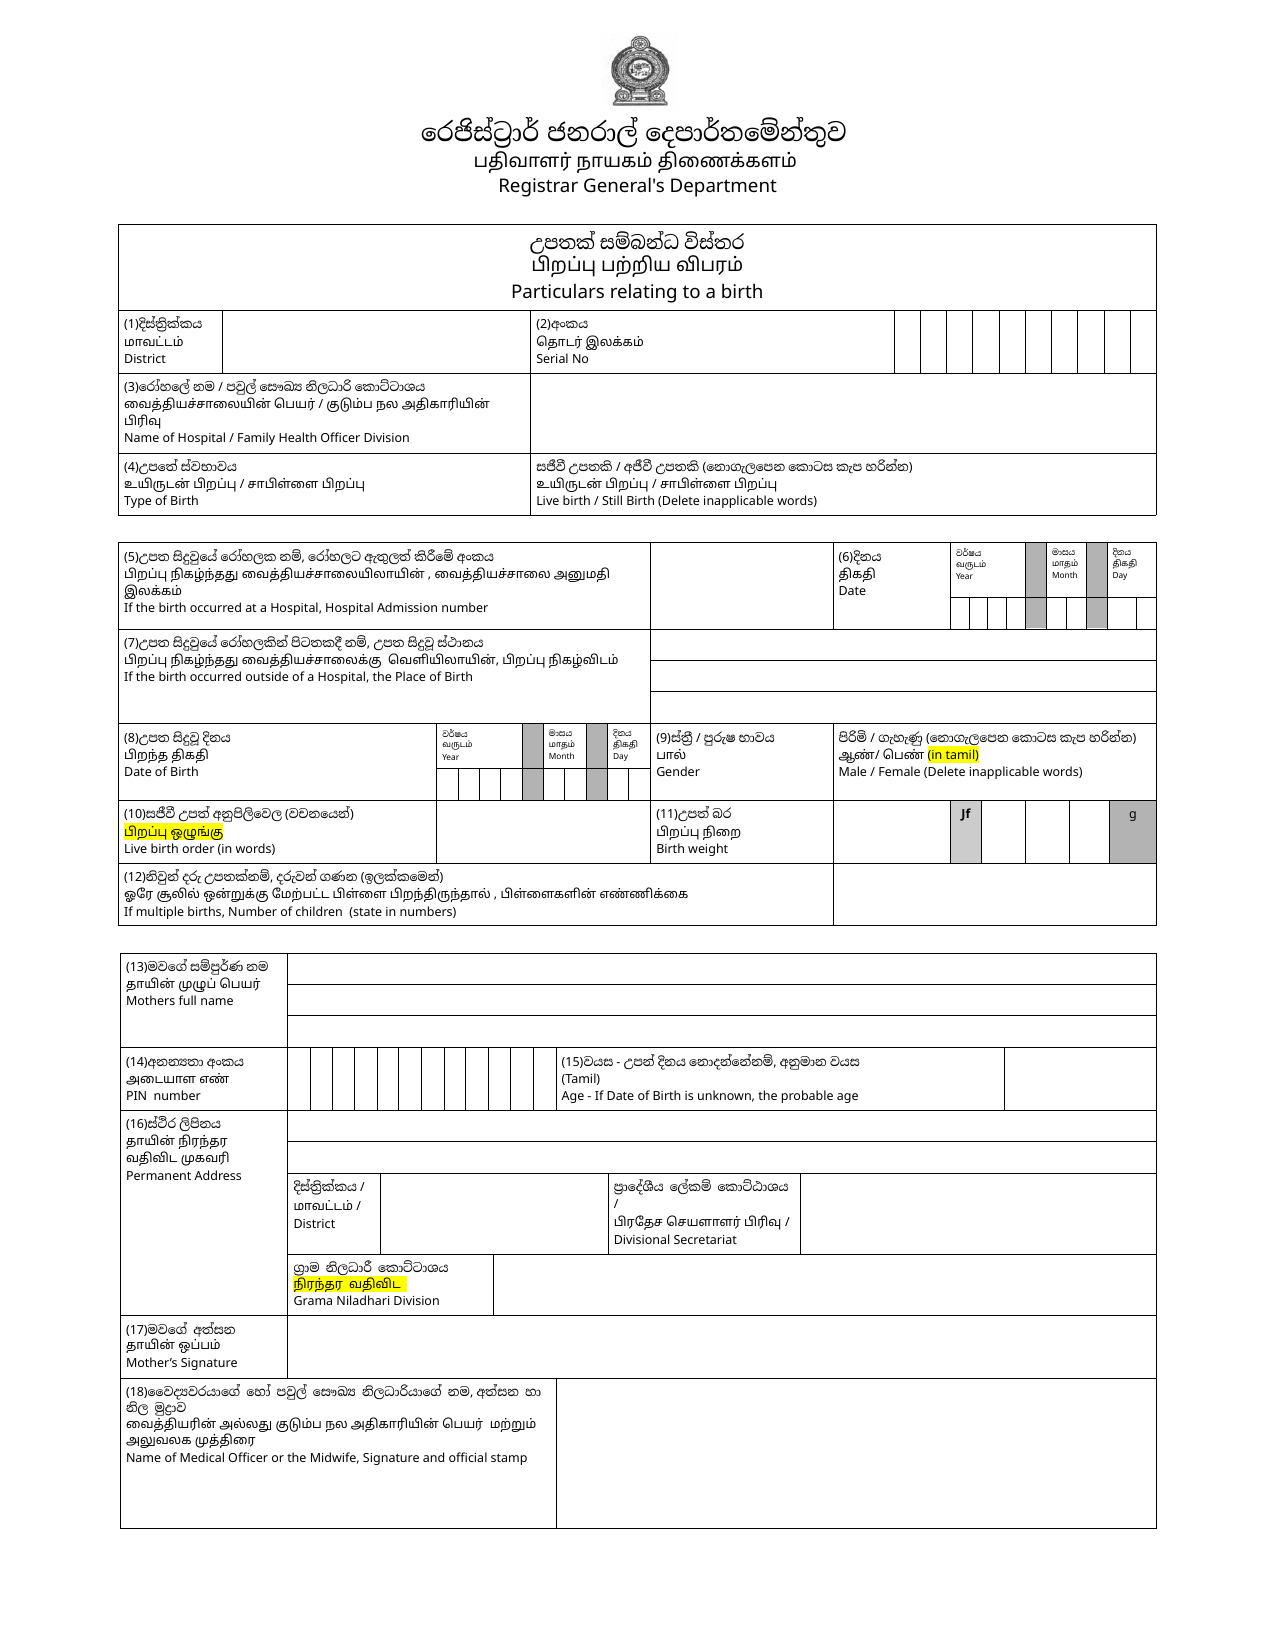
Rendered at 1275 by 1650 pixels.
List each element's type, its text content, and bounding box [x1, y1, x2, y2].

table_cell (9)ස්ත්‍රී / පුරුෂ භාවය பால் Gender [651, 724, 833, 800]
table_cell [288, 1111, 1156, 1141]
table_cell (15)වයස - උපන් දිනය නොදන්නේනම්, අනුමාන වයස (Tamil) Age - If Date of Birth is unknown, the probable age [557, 1048, 1004, 1109]
table_cell [381, 1174, 608, 1254]
table_cell [834, 864, 1156, 925]
table_cell [1026, 311, 1051, 372]
table_cell [834, 801, 950, 863]
table_header උපතක් සම්බන්ධ විස්තර பிறப்பு பற்றிய விபரம் Particulars relating to a birth [119, 225, 1156, 310]
table_cell ග්‍රාම නිලධාරී කොට්ටාශය நிரந்தர வதிவிட Grama Niladhari Division [288, 1255, 493, 1315]
table_cell දිස්ත්‍රික්කය / மாவட்டம் / District [288, 1174, 380, 1254]
table_header (5)උපත සිදුවුයේ රෝහලක නම්, රෝහලට ඇතුලත් කිරීමේ අංකය பிறப்பு நிகழ்ந்தது வைத்தியச்சாலையிலாயின் , வைத்தியச்சாலை அனுமதி இலக்கம் If the birth occurred at a Hospital, Hospital Admission number [119, 543, 650, 628]
table_cell [437, 801, 650, 863]
table_cell [1078, 311, 1104, 372]
table_cell [1087, 598, 1107, 628]
table_cell [1000, 311, 1025, 372]
table_cell [1026, 598, 1046, 628]
table_cell [970, 598, 987, 628]
table_cell [1070, 801, 1109, 863]
table_cell [288, 1048, 310, 1109]
table_cell [1131, 311, 1156, 372]
table_cell [333, 1048, 354, 1109]
table_cell [557, 1379, 1156, 1528]
table_cell වර්ෂය வருடம் Year [437, 724, 522, 768]
table_cell (17)මවගේ අත්සන தாயின் ஒப்பம் Mother’s Signature [121, 1316, 287, 1377]
table_cell (12)නිවුන් දරු උපතක්නම්, දරුවන් ගණන (ඉලක්කමෙන්) ஓரே சூலில் ஒன்றுக்கு மேற்பட்ட பிள்ளை பிறந்திருந்தால் , பிள்ளைகளின் எண்ணிக்கை If multiple births, Number of children (state in numbers) [119, 864, 833, 925]
table_header (6)දිනය திகதி Date [834, 543, 950, 628]
table_cell [587, 724, 607, 768]
table_cell [223, 311, 530, 372]
table_cell [288, 985, 1156, 1015]
table_cell [921, 311, 946, 372]
table_cell [523, 724, 543, 768]
table_cell (4)උපතේ ස්වභාවය உயிருடன் பிறப்பு / சாபிள்ளை பிறப்பு Type of Birth [119, 454, 530, 515]
table_cell [947, 311, 972, 372]
table_header [1026, 543, 1046, 597]
table_cell [544, 769, 564, 800]
table_cell [355, 1048, 377, 1109]
table_cell [511, 1048, 533, 1109]
text රෙජිස්ට්‍රාර් ජනරාල් දෙපාර්තමේන්තුව [118, 118, 632, 147]
table_cell [288, 1016, 1156, 1047]
table_cell (3)රෝහලේ නම / පවුල් සෞඛ්‍ය නිලධාරි කොට්ටාශය வைத்தியச்சாலையின் பெயர் / குடும்ப நல அதிகாரியின் பிரிவு Name of Hospital / Family Health Officer Division [119, 374, 530, 452]
table_cell [973, 311, 999, 372]
text Registrar General's Department [118, 173, 1157, 198]
table_header [651, 543, 833, 628]
table_cell [531, 374, 1156, 452]
table_header [1087, 543, 1107, 597]
table_cell [489, 1048, 510, 1109]
table_cell [523, 769, 543, 800]
table_cell සජීවී උපතකි / අජීවී උපතකි (නොගැලපෙන කොටස කැප හරින්න) உயிருடன் பிறப்பு / சாபிள்ளை பிறப்பு Live birth / Still Birth (Delete inapplicable words) [531, 454, 1156, 515]
table_cell (2)අංකය தொடர் இலக்கம் Serial No [531, 311, 894, 372]
text රෙජිස්ට්‍රාර් ජනරාල් දෙපාර්තමේන්තුව [619, 118, 1157, 147]
table_header (13)මවගේ සම්පුර්ණ නම தாயின் முழுப் பெயர் Mothers full name [121, 954, 287, 1047]
table_cell [1007, 598, 1025, 628]
table_cell [1052, 311, 1077, 372]
table_cell [1108, 598, 1136, 628]
table_cell [895, 311, 920, 372]
table_cell [288, 1316, 1156, 1377]
table_cell [466, 1048, 488, 1109]
table_cell (8)උපත සිදුවූ දිනය பிறந்த திகதி Date of Birth [119, 724, 436, 800]
table_cell [1005, 1048, 1156, 1109]
table_cell [951, 598, 969, 628]
table_cell g [1110, 801, 1156, 863]
table_cell (16)ස්ථිර ලිපිනය தாயின் நிரந்தர வதிவிட முகவரி Permanent Address [121, 1111, 287, 1315]
table_cell (10)සජීවී උපත් අනුපිලිවෙල (වචනයෙන්) பிறப்பு ஒழுங்கு Live birth order (in words) [119, 801, 436, 863]
table_cell [311, 1048, 332, 1109]
table_cell (18)වෛද්‍යවරයාගේ හෝ පවුල් සෞඛ්‍ය නිලධාරියාගේ නම, අත්සන හා නිල මුද්‍රාව வைத்தியரின் அல்லது குடும்ப நல அதிகாரியின் பெயர் மற்றும் அலுவலக முத்திரை Name of Medical Officer or the Midwife, Signature and official stamp [121, 1379, 556, 1528]
table_cell [651, 692, 1156, 723]
table_cell Jf [951, 801, 981, 863]
table_cell [437, 769, 458, 800]
picture [601, 33, 678, 111]
table_header මාසය மாதம் Month [1047, 543, 1086, 597]
table_cell දිනය திகதி Day [608, 724, 650, 768]
table_cell [587, 769, 607, 800]
table_cell [445, 1048, 465, 1109]
table_cell [1067, 598, 1086, 628]
table_cell [801, 1174, 1156, 1254]
table_cell (11)උපත් බර பிறப்பு நிறை Birth weight [651, 801, 833, 863]
table_cell (1)දිස්ත්‍රික්කය மாவட்டம் District [119, 311, 222, 372]
table_cell [1105, 311, 1130, 372]
table_cell [1026, 801, 1069, 863]
table_cell [288, 1142, 1156, 1172]
table_cell ප්‍රාදේශීය ලේකම් කොට්ඨාශය / பிரதேச செயளாளர் பிரிவு / Divisional Secretariat [609, 1174, 800, 1254]
text பதிவாளர் நாயகம் திணைக்களம் [118, 147, 1157, 173]
table_cell [399, 1048, 421, 1109]
table_cell [480, 769, 500, 800]
table_cell [565, 769, 586, 800]
table_cell මාසය மாதம் Month [544, 724, 586, 768]
table_cell [1047, 598, 1066, 628]
table_cell [651, 661, 1156, 691]
table_cell [982, 801, 1025, 863]
table_cell [459, 769, 479, 800]
table_header [288, 954, 1156, 984]
table_cell [608, 769, 628, 800]
table_cell (7)උපත සිදුවුයේ රෝහලකින් පිටතකදී නම්, උපත සිදුවූ ස්ථානය பிறப்பு நிகழ்ந்தது வைத்தியச்சாலைக்கு வெளியிலாயின், பிறப்பு நிகழ்விடம் If the birth occurred outside of a Hospital, the Place of Birth [119, 630, 650, 723]
table_cell [378, 1048, 398, 1109]
table_cell [534, 1048, 556, 1109]
table_cell [1137, 598, 1156, 628]
table_cell [501, 769, 522, 800]
table_cell (14)අනන්‍යතා අංකය அடையாள எண் PIN number [121, 1048, 287, 1109]
table_cell [422, 1048, 444, 1109]
table_header දිනය திகதி Day [1108, 543, 1156, 597]
table_cell [651, 630, 1156, 660]
table_cell [494, 1255, 1156, 1315]
table_cell [629, 769, 650, 800]
table_cell [988, 598, 1006, 628]
table_header වර්ෂය வருடம் Year [951, 543, 1025, 597]
table_cell පිරිමි / ගැහැණු (නොගැලපෙන කොටස කැප හරින්න) ஆண்/ பெண் (in tamil) Male / Female (Delete inapplicable words) [834, 724, 1156, 800]
